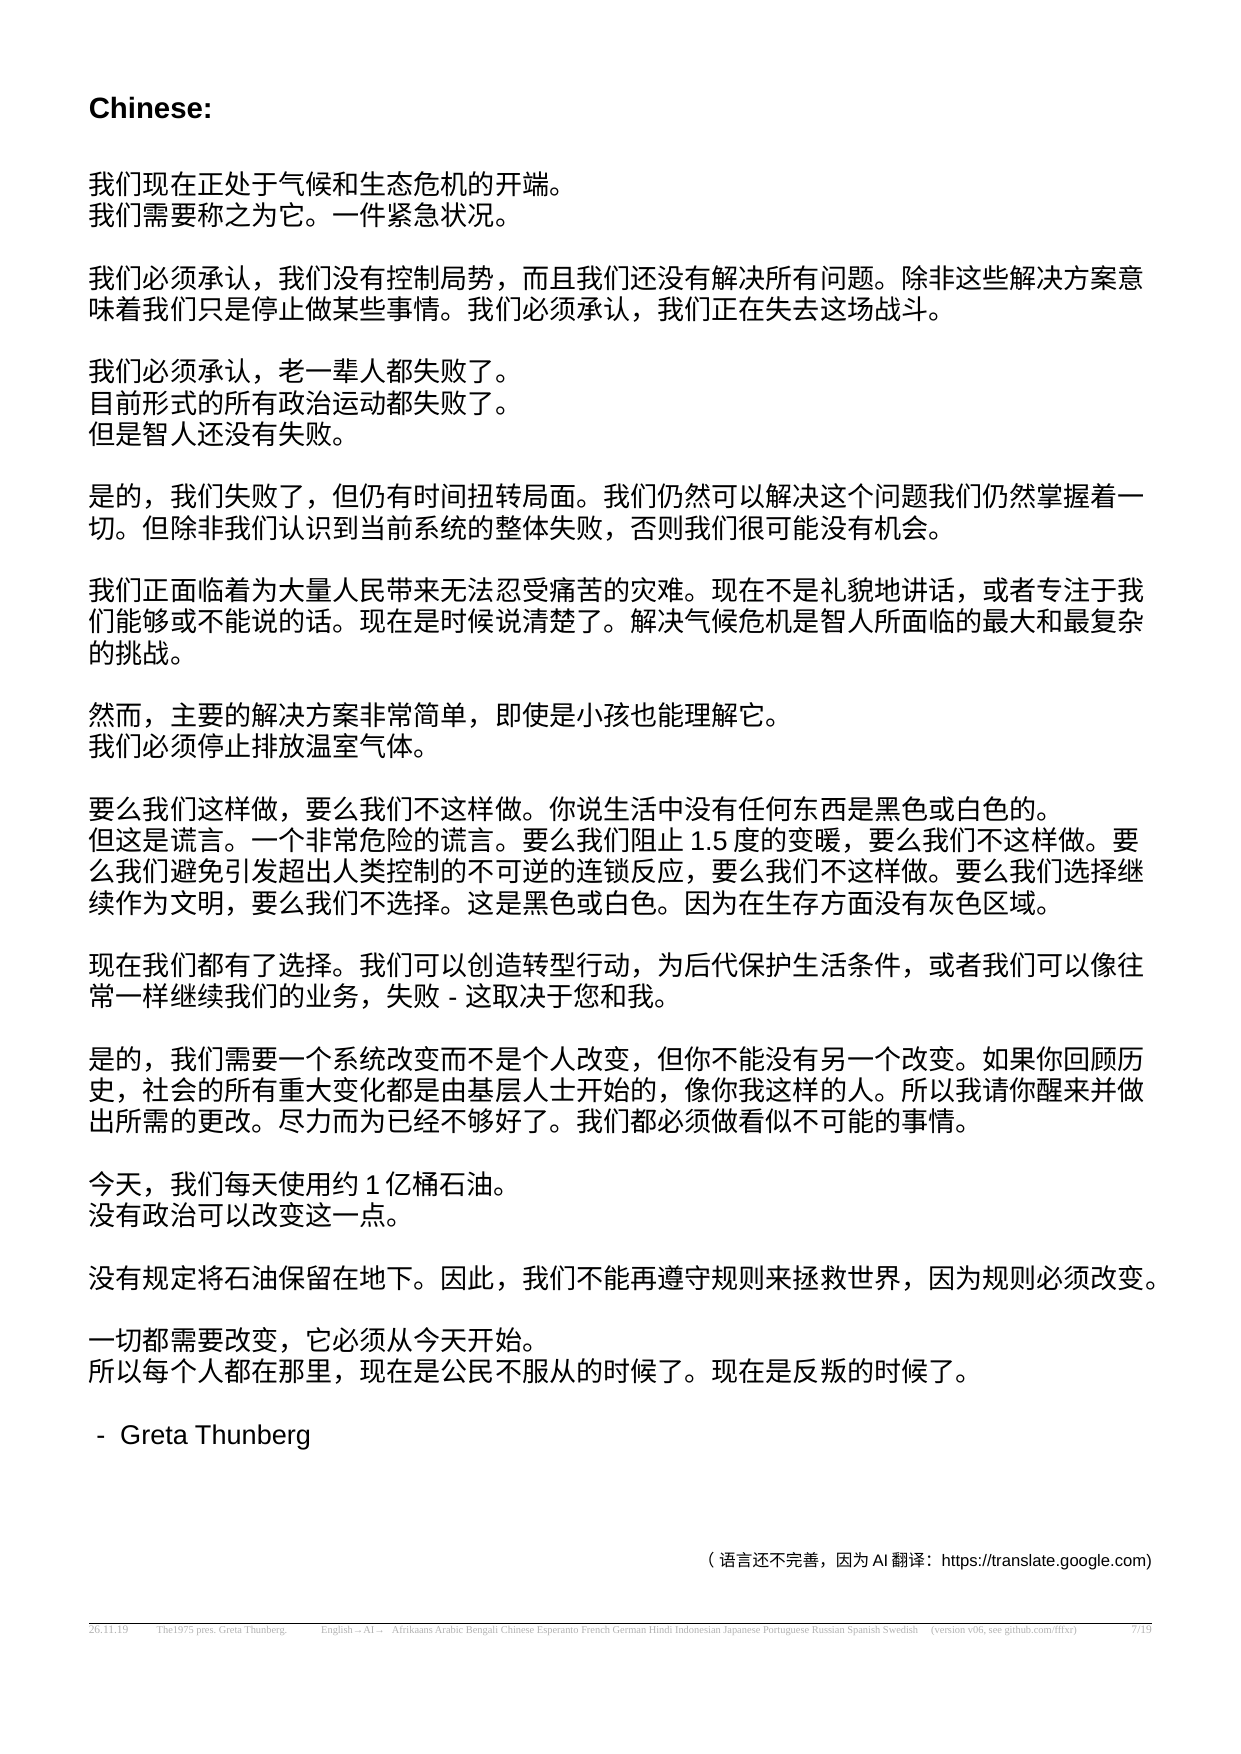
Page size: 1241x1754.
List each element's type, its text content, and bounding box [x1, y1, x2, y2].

text 但这是谎言。一个非常危险的谎言。要么我们阻止1.5度的变暖，要么我们不这样做。要么我们避免引发超出人类控制的不可逆的连锁反应，要么我们不这样做。要么我们选择继续作为文明，要么我们不选择。这是黑色或白色。因为在生存方面没有灰色区域。 [88, 825, 1152, 919]
text 所以每个人都在那里，现在是公民不服从的时候了。现在是反叛的时候了。 [88, 1356, 1152, 1388]
text 今天，我们每天使用约1亿桶石油。 [88, 1169, 1152, 1200]
text 目前形式的所有政治运动都失败了。 [88, 388, 1152, 419]
subtitle Chinese: [88, 91, 1152, 125]
text 是的，我们需要一个系统改变而不是个人改变，但你不能没有另一个改变。如果你回顾历史，社会的所有重大变化都是由基层人士开始的，像你我这样的人。所以我请你醒来并做出所需的更改。尽力而为已经不够好了。我们都必须做看似不可能的事情。 [88, 1044, 1152, 1138]
text - Greta Thunberg [88, 1419, 1152, 1450]
text 然而，主要的解决方案非常简单，即使是小孩也能理解它。 [88, 700, 1152, 731]
text 我们现在正处于气候和生态危机的开端。 [88, 169, 1152, 200]
text 要么我们这样做，要么我们不这样做。你说生活中没有任何东西是黑色或白色的。 [88, 794, 1152, 825]
text 现在我们都有了选择。我们可以创造转型行动，为后代保护生活条件，或者我们可以像往常一样继续我们的业务，失败 - 这取决于您和我。 [88, 950, 1152, 1013]
text 我们必须承认，老一辈人都失败了。 [88, 356, 1152, 388]
text 我们必须停止排放温室气体。 [88, 731, 1152, 763]
text 但是智人还没有失败。 [88, 419, 1152, 450]
text 没有规定将石油保留在地下。因此，我们不能再遵守规则来拯救世界，因为规则必须改变。 [88, 1263, 1152, 1294]
text 是的，我们失败了，但仍有时间扭转局面。我们仍然可以解决这个问题我们仍然掌握着一切。但除非我们认识到当前系统的整体失败，否则我们很可能没有机会。 [88, 481, 1152, 544]
text 我们需要称之为它。一件紧急状况。 [88, 200, 1152, 231]
text 我们必须承认，我们没有控制局势，而且我们还没有解决所有问题。除非这些解决方案意味着我们只是停止做某些事情。我们必须承认，我们正在失去这场战斗。 [88, 263, 1152, 325]
text 一切都需要改变，它必须从今天开始。 [88, 1325, 1152, 1356]
text 没有政治可以改变这一点。 [88, 1200, 1152, 1231]
text 我们正面临着为大量人民带来无法忍受痛苦的灾难。现在不是礼貌地讲话，或者专注于我们能够或不能说的话。现在是时候说清楚了。解决气候危机是智人所面临的最大和最复杂的挑战。 [88, 575, 1152, 669]
text （ 语言还不完善，因为AI翻译：https://translate.google.com) [88, 1551, 1152, 1570]
